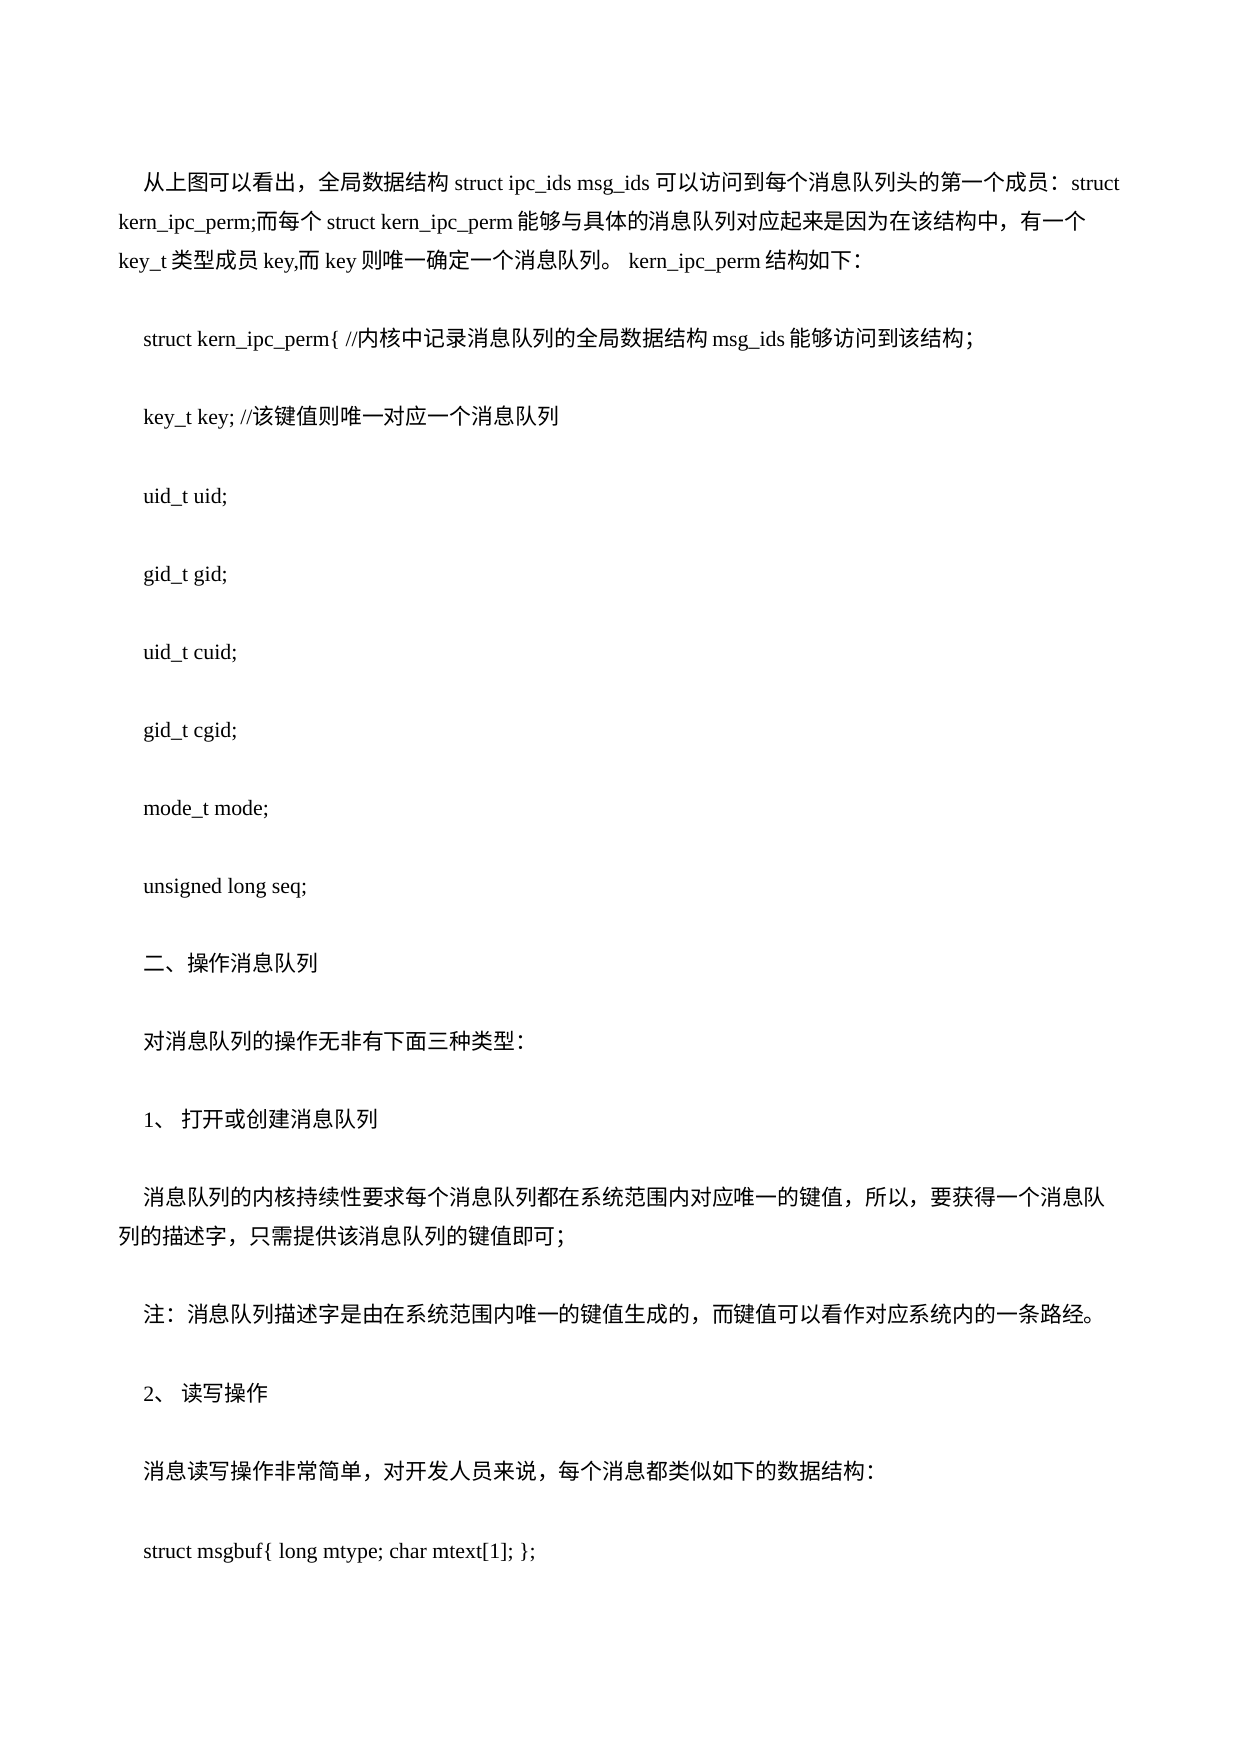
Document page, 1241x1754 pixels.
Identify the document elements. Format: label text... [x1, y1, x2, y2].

text 消息队列（也叫做报文队列）能够克服早期unix通信机制的一些缺点。作为早期unix通信机制之一的信号能够传送的信息量有限，后来虽然 POSIX 1003.1b在信号的实时性方面作了拓广，使得信号在传递信息量方面有了相当程度的改进，但是信号这种通信方式更像"即时"的通信方式，它要求接受信号的进程在某个时间范围内对信号做出反应，因此该信号最多在接受信号进程的生命周期内才有意义，信号所传递的信息是接近于随进程持续的概念（process-persistent），见 附录 1;管道及有名管道及有名管道则是典型的随进程持续IPC,并且，只能传送无格式的字节流无疑会给应用程序开发带来不便，另外，它的缓冲区大小也受到限制。 消息队列就是一个消息的链表。可以把消息看作一个记录，具有特定的格式以及特定的优先级。对消息队列有写权限的进程可以向中按照一定的规则添加新消息；对消息队列有读权限的进程则可以从消息队列中读走消息。消息队列是随内核持续的（参见 附录 1）。 目前主要有两种类型的消息队列：POSIX消息队列以及系统V消息队列，系统V消息队列目前被大量使用。考虑到程序的可移植性，新开发的应用程序应尽量使用POSIX消息队列。 在本系列专题的序（深刻理解Linux进程间通信（IPC））中，提到对于消息队列、信号灯、以及共享内存区来说，有两个实现版本：POSIX的以及系统V的。Linux内核（内核2.4.18）支持POSIX信号灯、POSIX共享内存区以及POSIX消息队列，但对于主流 Linux发行版本之一redhad8.0（内核2.4.18），还没有提供对POSIX进程间通信API的支持，不过应该只是时间上的事。 因此，本文将主要介绍系统V消息队列及其相应API. 在没有声明的情况下，以下讨论中指的都是系统V消息队列。 一、消息队列基本概念 系统V消息队列是随内核持续的，只有在内核重起或者显示删除一个消息队列时，该消息队列才会真正被删除。因此系统中记录消息队列的数据结构（struct ipc_ids msg_ids）位于内核中，系统中的所有消息队列都可以在结构msg_ids中找到访问入口。 消息队列就是一个消息的链表。每个消息队列都有一个队列头，用结构struct msg_queue来描述（参见 附录 2）。队列头中包含了该消息队列的大量信息，包括消息队列键值、用户ID、组ID、消息队列中消息数目等等，甚至记录了最近对消息队列读写进程的ID.读者可以访问这些信息，也可以设置其中的某些信息。 下图说明了内核与消息队列是怎样建立起联系的： 其中：struct ipc_ids msg_ids是内核中记录消息队列的全局数据结构；struct msg_queue是每个消息队列的队列头。 从上图可以看出，全局数据结构 struct ipc_ids msg_ids 可以访问到每个消息队列头的第一个成员：struct kern_ipc_perm;而每个struct kern_ipc_perm能够与具体的消息队列对应起来是因为在该结构中，有一个key_t类型成员key,而key则唯一确定一个消息队列。 kern_ipc_perm结构如下： struct kern_ipc_perm{ //内核中记录消息队列的全局数据结构msg_ids能够访问到该结构； key_t key; //该键值则唯一对应一个消息队列 uid_t uid; gid_t gid; uid_t cuid; gid_t cgid; mode_t mode; unsigned long seq; 二、操作消息队列 对消息队列的操作无非有下面三种类型： 1、 打开或创建消息队列 消息队列的内核持续性要求每个消息队列都在系统范围内对应唯一的键值，所以，要获得一个消息队列的描述字，只需提供该消息队列的键值即可； 注：消息队列描述字是由在系统范围内唯一的键值生成的，而键值可以看作对应系统内的一条路经。 2、 读写操作 消息读写操作非常简单，对开发人员来说，每个消息都类似如下的数据结构： struct msgbuf{ long mtype; char mtext[1]; }; mtype成员代表消息类型，从消息队列中读取消息的一个重要依据就是消息的类型；mtext是消息内容，当然长度不一定为1.因此，对于发送消息来说，首先预置一个msgbuf缓冲区并写入消息类型和内容，调用相应的发送函数即可；对读取消息来说，首先分配这样一个msgbuf缓冲区，然后把消息读入该缓冲区即可。 3、 获得或设置消息队列属性： 消息队列的信息基本上都保存在消息队列头中，因此，可以分配一个类似于消息队列头的结构（struct msqid_ds,见 附录 2），来返回消息队列的属性；同样可以设置该数据结构。 消息队列API 1、文件名到键值 #include <sys/types.h> #include <sys/ipc.h> key_t ftok （char*pathname, char proj） 它返回与路径pathname相对应的一个键值。该函数不直接对消息队列操作，但在调用ipc（MSGGET,…）或msgget（）来获得消息队列描述字前，往往要调用该函数。典型的调用代码是： key=ftok（path_ptr, 'a'）； ipc_id=ipc（MSGGET, （int）key, flags,0,NULL,0）； … 2、linux为操作系统V进程间通信的三种方式（消息队列、信号灯、共享内存区）提供了一个统一的用户界面： int ipc（unsigned int call, int first, int second, int third, void * ptr, long fifth）； 第一个参数指明对IPC对象的操作方式，对消息队列而言共有四种操作：MSGSND、MSGRCV、MSGGET以及MSGCTL,分别代表向消息队列发送消息、从消息队列读取消息、打开或创建消息队列、控制消息队列；first参数代表唯一的IPC对象；下面将介绍四种操作。 int ipc（ MSGGET, intfirst, intsecond, intthird, void*ptr, longfifth）； 与该操作对应的系统V调用为：int msgget（ （key_t）first,second）。 int ipc（ MSGCTL, intfirst, intsecond, intthird, void*ptr, longfifth） 与该操作对应的系统V调用为：int msgctl（ first,second, （struct msqid_ds*） ptr）。 int ipc（ MSGSND, intfirst, intsecond, intthird, void*ptr, longfifth）； 与该操作对应的系统V调用为：int msgsnd（ first, （struct msgbuf*）ptr, second, third）。 int ipc（ MSGRCV, intfirst, intsecond, intthird, void*ptr, longfifth）； 与该操作对应的系统V调用为：int msgrcv（ first,（struct msgbuf*）ptr, second, fifth,third）， 注：本人不主张采用系统调用ipc（），而更倾向于采用系统V或者POSIX进程间通信API.原因如下： 虽然该系统调用提供了统一的用户界面，但正是由于这个特性，它的参数几乎不能给出特定的实际意义（如以first、second来命名参数），在一定程度上造成开发不便。 正如ipc手册所说的：ipc（）是linux所特有的，编写程序时应注意程序的移植性问题； 该系统调用的实现不过是把系统V IPC函数进行了封装，没有任何效率上的优势； 系统V在IPC方面的API数量不多，形式也较简洁。 3.系统V消息队列API 系统V消息队列API共有四个，使用时需要包括几个头文件： #include <sys/types.h> #include <sys/ipc.h> #include <sys/msg.h> 1）int msgget（key_t key, int msgflg） 参数key是一个键值，由ftok获得；msgflg参数是一些标志位。该调用返回与健值key相对应的消息队列描述字。 在以下两种情况下，该调用将创建一个新的消息队列： 如果没有消息队列与健值key相对应，并且msgflg中包含了IPC_CREAT标志位； key参数为IPC_PRIVATE; 参数msgflg可以为以下：IPC_CREAT、IPC_EXCL、IPC_NOWAIT或三者的或结果。 调用返回：成功返回消息队列描述字，否则返回-1. 注：参数key设置成常数IPC_PRIVATE并不意味着其他进程不能访问该消息队列，只意味着即将创建新的消息队列。 2）int msgrcv（int msqid, struct msgbuf *msgp, int msgsz, long msgtyp, int msgflg）； 该系统调用从msgid代表的消息队列中读取一个消息，并把消息存储在msgp指向的msgbuf结构中。 msqid为消息队列描述字；消息返回后存储在msgp指向的地址，msgsz指定msgbuf的mtext成员的长度（即消息内容的长度），msgtyp为请求读取的消息类型；读消息标志msgflg可以为以下几个常值的或： IPC_NOWAIT 如果没有满足条件的消息，调用立即返回，此时，errno=ENOMSG IPC_EXCEPT 与msgtyp>0配合使用，返回队列中第一个类型不为msgtyp的消息 IPC_NOERROR 如果队列中满足条件的消息内容大于所请求的msgsz字节，则把该消息截断，截断部分将丢失。 msgrcv手册中详细给出了消息类型取不同值时（>0; <0; =0），调用将返回消息队列中的哪个消息。 msgrcv（）解除阻塞的条件有三个： 消息队列中有了满足条件的消息； msqid代表的消息队列被删除； 调用msgrcv（）的进程被信号中断； 调用返回：成功返回读出消息的实际字节数，否则返回-1. 3）int msgsnd（int msqid, struct msgbuf *msgp, int msgsz, int msgflg）； 向msgid代表的消息队列发送一个消息，即将发送的消息存储在msgp指向的msgbuf结构中，消息的大小由msgze指定。 对发送消息来说，有意义的msgflg标志为IPC_NOWAIT,指明在消息队列没有足够空间容纳要发送的消息时，msgsnd是否等待。造成msgsnd（）等待的条件有两种： 当前消息的大小与当前消息队列中的字节数之和超过了消息队列的总容量； 当前消息队列的消息数（单位"个"）不小于消息队列的总容量（单位"字节数"），此时，虽然消息队列中的消息数目很多，但基本上都只有一个字节。 msgsnd（）解除阻塞的条件有三个： 不满足上述两个条件，即消息队列中有容纳该消息的空间； msqid代表的消息队列被删除； 调用msgsnd（）的进程被信号中断； 调用返回：成功返回0,否则返回-1. 4）int msgctl（int msqid, int cmd, struct msqid_ds *buf）； 该系统调用对由msqid标识的消息队列执行cmd操作，共有三种cmd操作：IPC_STAT、IPC_SET 、IPC_RMID. IPC_STAT:该命令用来获取消息队列信息，返回的信息存贮在buf指向的msqid结构中； IPC_SET:该命令用来设置消息队列的属性，要设置的属性存储在buf指向的msqid结构中；可设置属性包括：msg_perm.uid、msg_perm.gid、msg_perm.mode以及msg_qbytes,同时，也影响msg_ctime成员。 IPC_RMID:删除msqid标识的消息队列； 调用返回：成功返回0,否则返回-1. 三、消息队列的限制 每个消息队列的容量（所能容纳的字节数）都有限制，该值因系统不同而不同。在后面的应用实例中，输出了redhat 8.0的限制，结果参见 附录 3. 另一个限制是每个消息队列所能容纳的最大消息数：在redhad 8.0中，该限制是受消息队列容量制约的：消息个数要小于消息队列的容量（字节数）。 注：上述两个限制是针对每个消息队列而言的，系统对消息队列的限制还有系统范围内的最大消息队列个数，以及整个系统范围内的最大消息数。一般来说，实际开发过程中不会超过这个限制。 四、消息队列应用实例 消息队列应用相对较简单，下面实例基本上覆盖了对消息队列的所有操作，同时，程序输出结果有助于加深对前面所讲的某些规则及消息队列限制的理解。 #include <sys/types.h> #include <sys/msg.h> #include <unistd.h> void msg_stat（int,struct msqid_ds ）； main（） { int gflags,sflags,rflags; key_t key; int msgid; int reval; struct msgsbuf{ int mtype; char mtext[1]; }msg_sbuf; struct msgmbuf { int mtype; char mtext[10]; }msg_rbuf; struct msqid_ds msg_ginfo,msg_sinfo; char* msgpath="/unix/msgqueue"; key=ftok（msgpath,'a'）； gflags=IPC_CREAT|IPC_EXCL; msgid=msgget（key,gflags|00666）； if（msgid==-1） { printf（"msg create error\n"）； return; } //创建一个消息队列后，输出消息队列缺省属性 msg_stat（msgid,msg_ginfo）； sflags=IPC_NOWAIT; msg_sbuf.mtype=10; msg_sbuf.mtext[0]='a'; reval=msgsnd（msgid,&msg_sbuf,sizeof（msg_sbuf.mtext），sflags）； if（reval==-1） { printf（"message send error\n"）； } //发送一个消息后，输出消息队列属性 msg_stat（msgid,msg_ginfo）； rflags=IPC_NOWAIT|MSG_NOERROR; reval=msgrcv（msgid,&msg_rbuf,4,10,rflags）； if（reval==-1） printf（"read msg error\n"）； else printf（"read from msg queue %d bytes\n",reval）； //从消息队列中读出消息后，输出消息队列属性 msg_stat（msgid,msg_ginfo）； msg_sinfo.msg_perm.uid=8;//just a try msg_sinfo.msg_perm.gid=8;// msg_sinfo.msg_qbytes=16388; //此处验证超级用户可以更改消息队列的缺省msg_qbytes //注意这里设置的值大于缺省值 reval=msgctl（msgid,IPC_SET,&msg_sinfo）； if（reval==-1） { printf（"msg set info error\n"）； return; } msg_stat（msgid,msg_ginfo）； //验证设置消息队列属性 reval=msgctl（msgid,IPC_RMID,NULL）；//删除消息队列 if（reval==-1） { printf（"unlink msg queue error\n"）； return; } } void msg_stat（int msgid,struct msqid_ds msg_info） { int reval; sleep（1）；//只是为了后面输出时间的方便 reval=msgctl（msgid,IPC_STAT,&msg_info）； if（reval==-1） { printf（"get msg info error\n"）； return; } printf（"\n"）； printf（"current number of bytes on queue is %d\n",msg_info.msg_cbytes）； printf（"number of messages in queue is %d\n",msg_info.msg_qnum）； printf（"max number of bytes on queue is %d\n",msg_info.msg_qbytes）； //每个消息队列的容量（字节数）都有限制MSGMNB,值的大小因系统而异。在创建新的消息队列时，//msg_qbytes的缺省值就是MSGMNB printf（"pid of last msgsnd is %d\n",msg_info.msg_lspid）； printf（"pid of last msgrcv is %d\n",msg_info.msg_lrpid）； printf（"last msgsnd time is %s", ctime（&（msg_info.msg_stime）））； printf（"last msgrcv time is %s", ctime（&（msg_info.msg_rtime）））； printf（"last change time is %s", ctime（&（msg_info.msg_ctime）））； printf（"msg uid is %d\n",msg_info.msg_perm.uid）； printf（"msg gid is %d\n",msg_info.msg_perm.gid）； } 程序输出结果见 附录 3. 小结： 消息队列与管道以及有名管道相比，具有更大的灵活性，首先，它提供有格式字节流，有利于减少开发人员的工作量；其次，消息具有类型，在实际应用中，可作为优先级使用。这两点是管道以及有名管道所不能比的。同样，消息队列可以在几个进程间复用，而不管这几个进程是否具有亲缘关系，这一点与有名管道很相似；但消息队列是随内核持续的，与有名管道（随进程持续）相比，生命力更强，应用空间更大。 附录 1: 在参考文献[1]中，给出了IPC随进程持续、随内核持续以及随文件系统持续的定义： 随进程持续：IPC一直存在到打开IPC对象的最后一个进程关闭该对象为止。如管道和有名管道； 随内核持续：IPC一直持续到内核重新自举或者显示删除该对象为止。如消息队列、信号灯以及共享内存等； 随文件系统持续：IPC一直持续到显示删除该对象为止。 附录 2: 结构msg_queue用来描述消息队列头，存在于系统空间： struct msg_queue { struct kern_ipc_perm q_perm; time_t q_stime; /* last msgsnd time */ time_t q_rtime; /* last msgrcv time */ time_t q_ctime; /* last change time */ unsigned long q_cbytes; /* current number of bytes on queue */ unsigned long q_qnum; /* number of messages in queue */ unsigned long q_qbytes; /* max number of bytes on queue */ pid_t q_lspid; /* pid of last msgsnd */ pid_t q_lrpid; /* last receive pid */ struct list_head q_messages; struct list_head q_receivers; struct list_head q_senders; }; 结构msqid_ds用来设置或返回消息队列的信息，存在于用户空间； struct msqid_ds { struct ipc_perm msg_perm; struct msg *msg_first; /* first message on queue,unused */ struct msg *msg_last; /* last message in queue,unused */ __kernel_time_t msg_stime; /* last msgsnd time */ __kernel_time_t msg_rtime; /* last msgrcv time */ __kernel_time_t msg_ctime; /* last change time */ unsigned long msg_lcbytes; /* Reuse junk fields for 32 bit */ unsigned long msg_lqbytes; /* ditto */ unsigned short msg_cbytes; /* current number of bytes on queue */ unsigned short msg_qnum; /* number of messages in queue */ unsigned short msg_qbytes; /* max number of bytes on queue */ __kernel_ipc_pid_t msg_lspid; /* pid of last msgsnd */ __kernel_ipc_pid_t msg_lrpid; /* last receive pid */ }; //可以看出上述两个结构很相似。 附录 3: 消息队列实例输出结果： current number of bytes on queue is 0 number of messages in queue is 0 max number of bytes on queue is 16384 pid of last msgsnd is 0 pid of last msgrcv is 0 last msgsnd time is Thu Jan 1 08:00:00 1970 last msgrcv time is Thu Jan 1 08:00:00 1970 last change time is Sun Dec 29 18:28:20 2002 msg uid is 0 msg gid is 0 //上面刚刚创建一个新消息队列时的输出 current number of bytes on queue is 1 number of messages in queue is 1 max number of bytes on queue is 16384 pid of last msgsnd is 2510 pid of last msgrcv is 0 last msgsnd time is Sun Dec 29 18:28:21 2002 last msgrcv time is Thu Jan 1 08:00:00 1970 last change time is Sun Dec 29 18:28:20 2002 msg uid is 0 msg gid is 0 read from msg queue 1 bytes //实际读出的字节数 current number of bytes on queue is 0 number of messages in queue is 0 max number of bytes on queue is 16384 //每个消息队列最大容量（字节数） pid of last msgsnd is 2510 pid of last msgrcv is 2510 last msgsnd time is Sun Dec 29 18:28:21 2002 last msgrcv time is Sun Dec 29 18:28:22 2002 last change time is Sun Dec 29 18:28:20 2002 msg uid is 0 msg gid is 0 current number of bytes on queue is 0 number of messages in queue is 0 max number of bytes on queue is 16388 //可看出超级用户可修改消息队列最大容量 pid of last msgsnd is 2510 pid of last msgrcv is 2510 //对操作消息队列进程的跟踪 last msgsnd time is Sun Dec 29 18:28:21 2002 last msgrcv time is Sun Dec 29 18:28:22 2002 last change time is Sun Dec 29 18:28:23 2002 //msgctl（）调用对msg_ctime有影响 msg uid is 8 msg gid is 8 参考资料 UNIX网络编程第二卷：进程间通信，作者：W.Richard Stevens,译者：杨继张，清华大学出版社。对POSIX以及系统V消息队列都有阐述，对Linux环境下的程序开发有极大的启发意义。 linux内核源代码情景分析（上），毛德操、胡希明着，浙江大学出版社，给出了系统V消息队列相关的源代码分析。 http://www.fanqiang.com/a4/b2/20010508/113315.html,主要阐述linux下对文件的操作，详细介绍了对文件的存取权限位，对IPC对象的存取权限同样具有很好的借鉴意义。 [118, 118, 1122, 1602]
